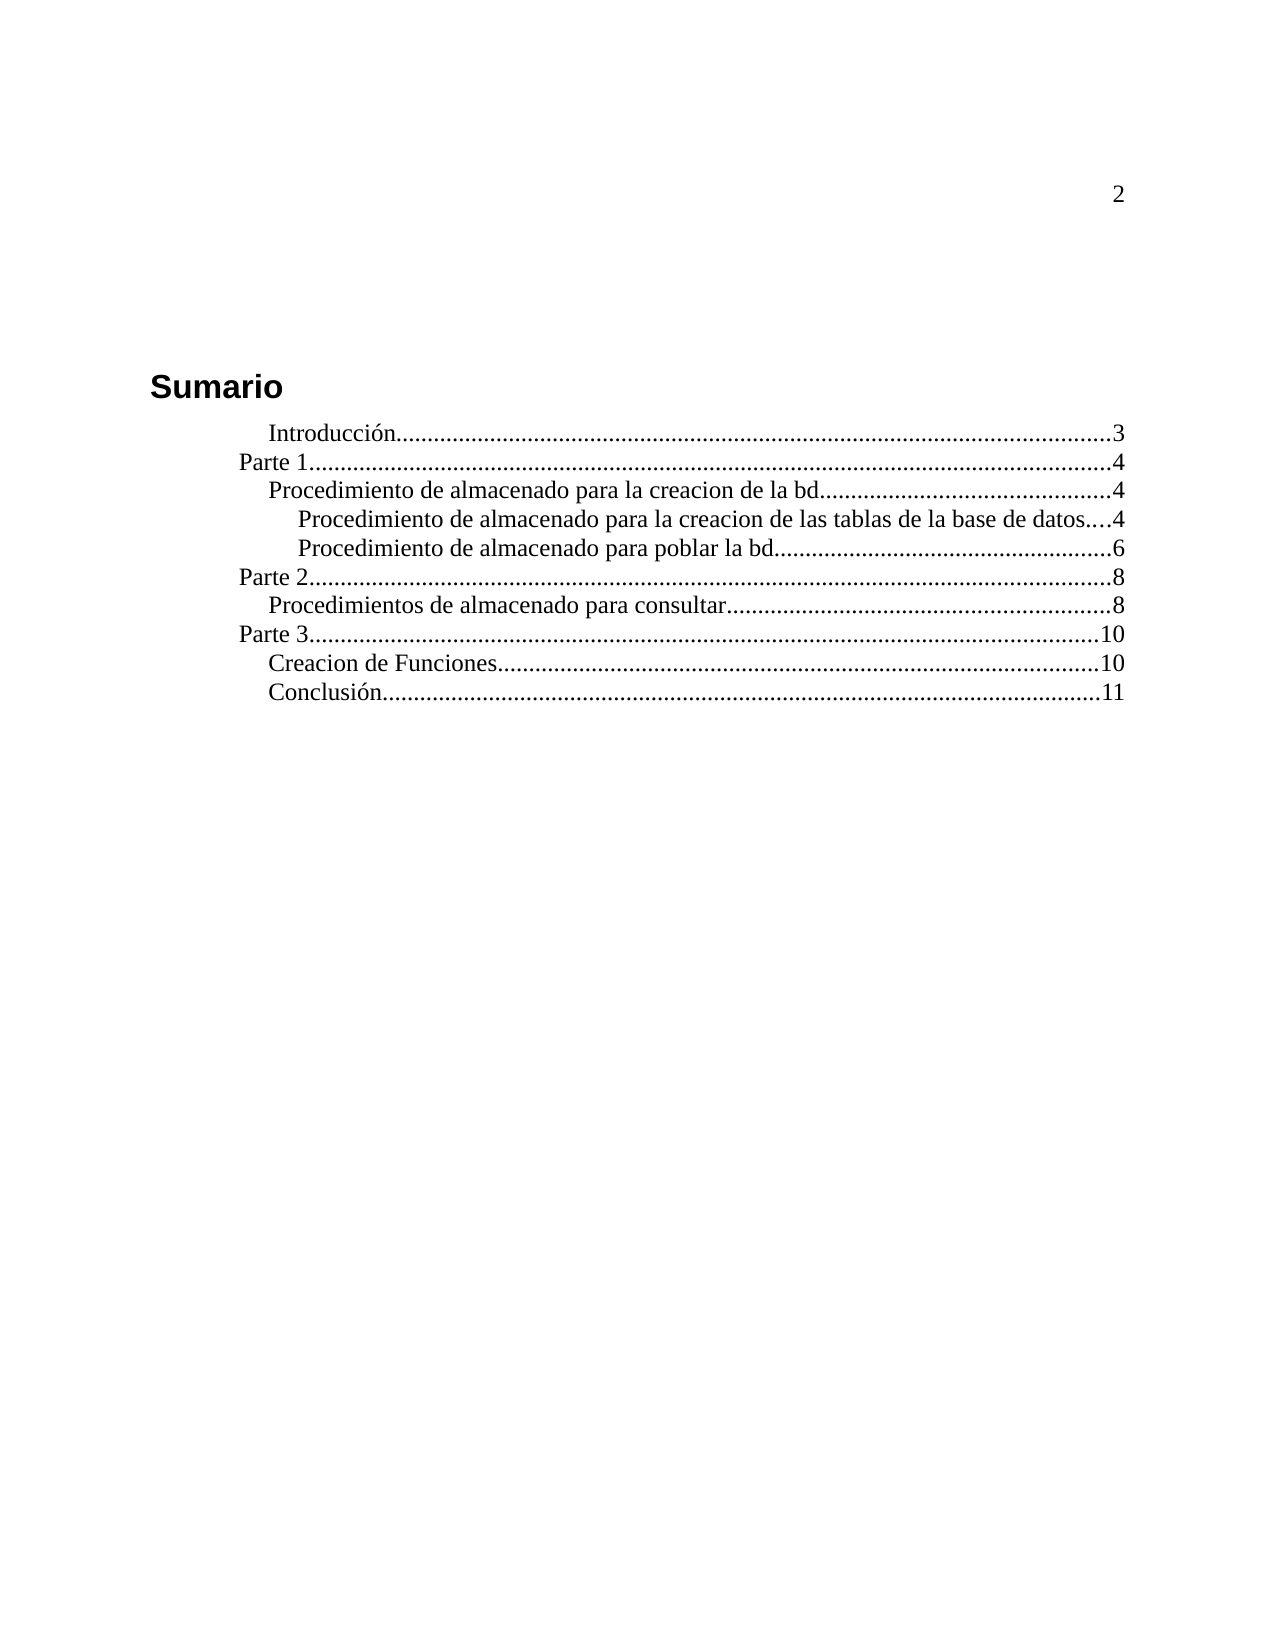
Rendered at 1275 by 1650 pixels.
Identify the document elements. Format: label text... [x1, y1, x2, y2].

text Introducción 3 [268, 418, 1125, 447]
text Parte 1. 4 [238, 447, 1125, 475]
text Parte 3 10 [238, 619, 1125, 648]
text Conclusión 11 [268, 677, 1125, 705]
text Parte 2 8 [238, 562, 1125, 590]
text Creacion de Funciones 10 [268, 648, 1125, 677]
text Procedimientos de almacenado para consultar 8 [268, 590, 1125, 619]
text Procedimiento de almacenado para la creacion de la bd 4 [268, 475, 1125, 504]
text Procedimiento de almacenado para poblar la bd 6 [298, 533, 1125, 562]
subtitle Sumario [150, 367, 1125, 405]
text Procedimiento de almacenado para la creacion de las tablas de la base de datos. 4 [298, 504, 1125, 533]
